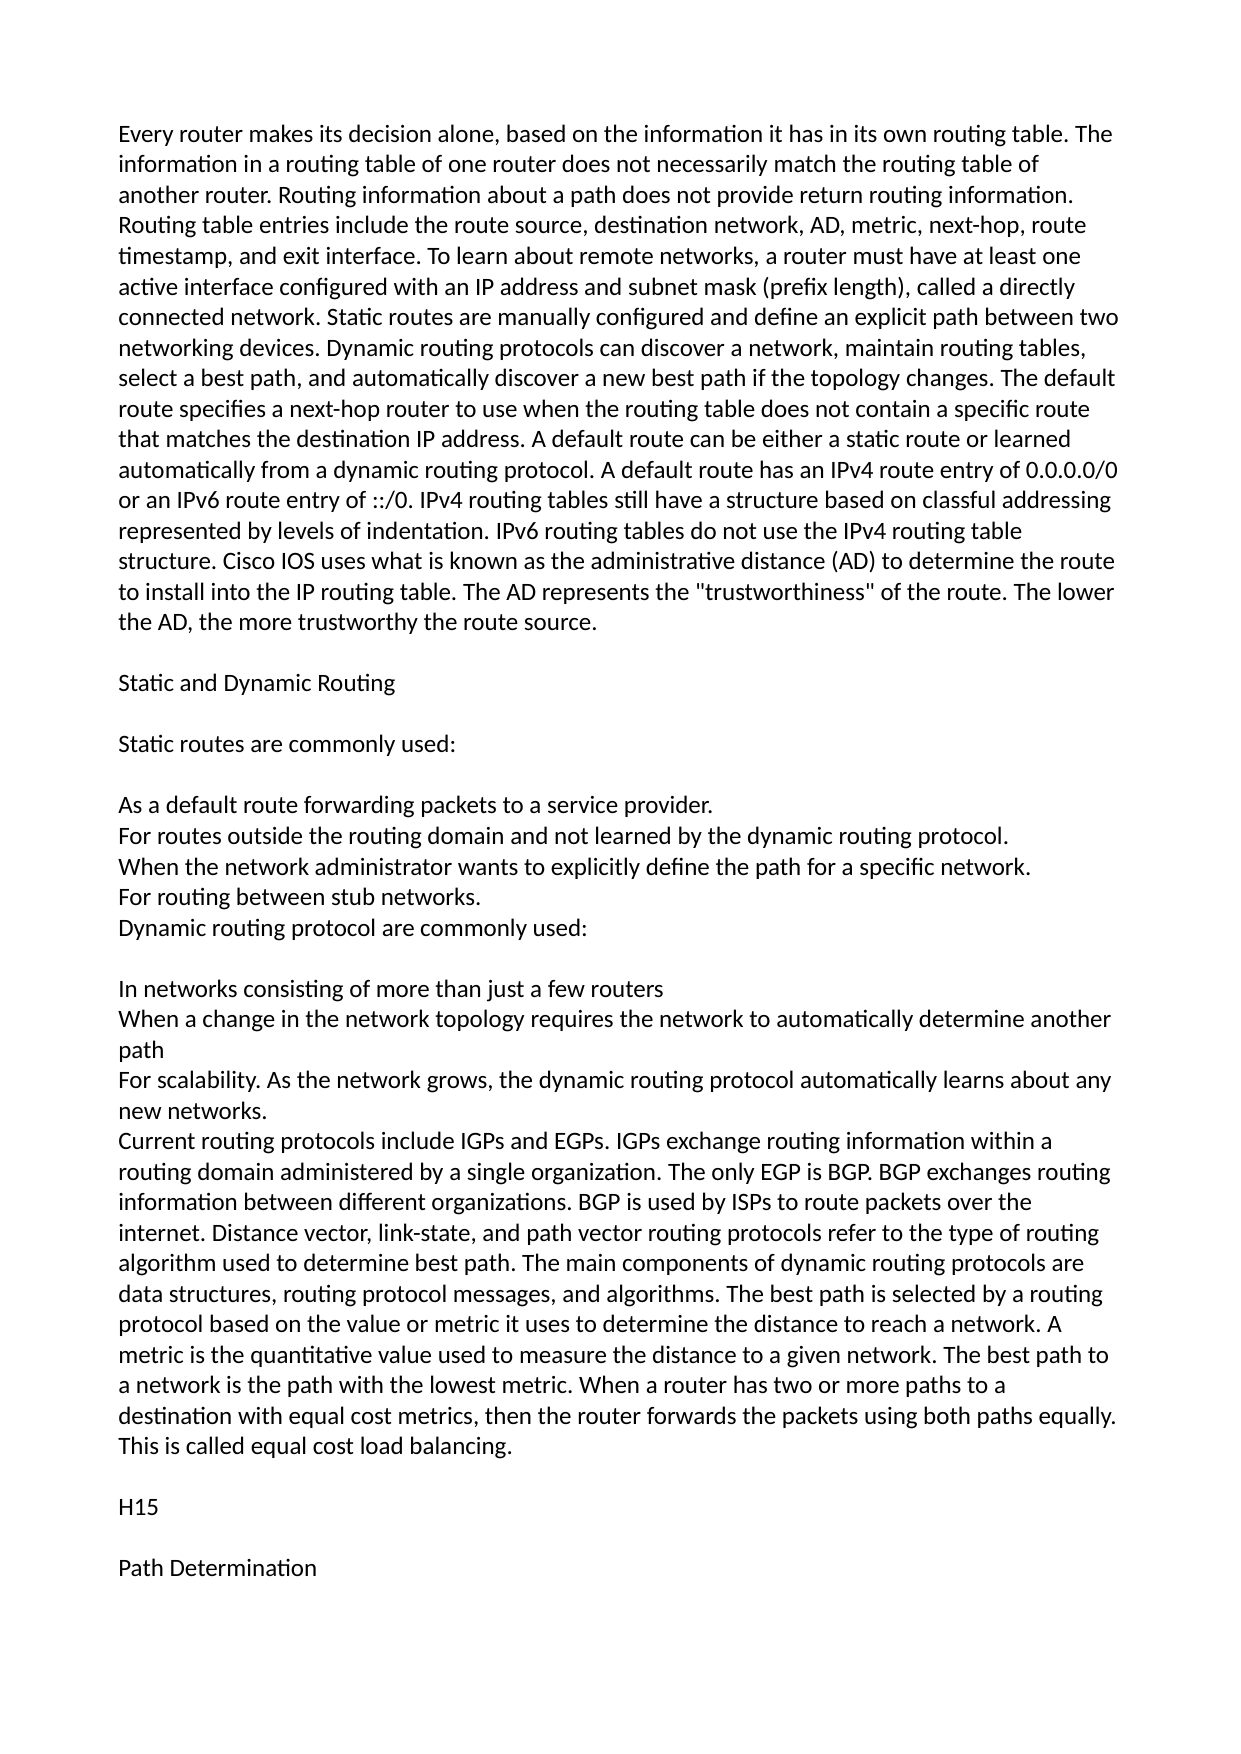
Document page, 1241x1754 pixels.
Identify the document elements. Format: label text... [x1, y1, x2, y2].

text When the network administrator wants to explicitly define the path for a specific network. [118, 851, 1122, 881]
text For routes outside the routing domain and not learned by the dynamic routing protocol. [118, 820, 1122, 851]
text For routing between stub networks. [118, 881, 1122, 912]
text Path Determination [118, 1553, 1122, 1583]
text When a change in the network topology requires the network to automatically determine another path [118, 1003, 1122, 1064]
text Current routing protocols include IGPs and EGPs. IGPs exchange routing information within a routing domain administered by a single organization. The only EGP is BGP. BGP exchanges routing information between different organizations. BGP is used by ISPs to route packets over the internet. Distance vector, link-state, and path vector routing protocols refer to the type of routing algorithm used to determine best path. The main components of dynamic routing protocols are data structures, routing protocol messages, and algorithms. The best path is selected by a routing protocol based on the value or metric it uses to determine the distance to reach a network. A metric is the quantitative value used to measure the distance to a given network. The best path to a network is the path with the lowest metric. When a router has two or more paths to a destination with equal cost metrics, then the router forwards the packets using both paths equally. This is called equal cost load balancing. H15 [118, 1125, 1122, 1522]
text Static and Dynamic Routing [118, 667, 1122, 698]
text Every router makes its decision alone, based on the information it has in its own routing table. The information in a routing table of one router does not necessarily match the routing table of another router. Routing information about a path does not provide return routing information. Routing table entries include the route source, destination network, AD, metric, next-hop, route timestamp, and exit interface. To learn about remote networks, a router must have at least one active interface configured with an IP address and subnet mask (prefix length), called a directly connected network. Static routes are manually configured and define an explicit path between two networking devices. Dynamic routing protocols can discover a network, maintain routing tables, select a best path, and automatically discover a new best path if the topology changes. The default route specifies a next-hop router to use when the routing table does not contain a specific route that matches the destination IP address. A default route can be either a static route or learned automatically from a dynamic routing protocol. A default route has an IPv4 route entry of 0.0.0.0/0 or an IPv6 route entry of ::/0. IPv4 routing tables still have a structure based on classful addressing represented by levels of indentation. IPv6 routing tables do not use the IPv4 routing table structure. Cisco IOS uses what is known as the administrative distance (AD) to determine the route to install into the IP routing table. The AD represents the "trustworthiness" of the route. The lower the AD, the more trustworthy the route source. [118, 118, 1122, 637]
text For scalability. As the network grows, the dynamic routing protocol automatically learns about any new networks. [118, 1064, 1122, 1125]
text As a default route forwarding packets to a service provider. [118, 789, 1122, 820]
text Dynamic routing protocol are commonly used: [118, 912, 1122, 942]
text Static routes are commonly used: [118, 728, 1122, 759]
text In networks consisting of more than just a few routers [118, 973, 1122, 1003]
